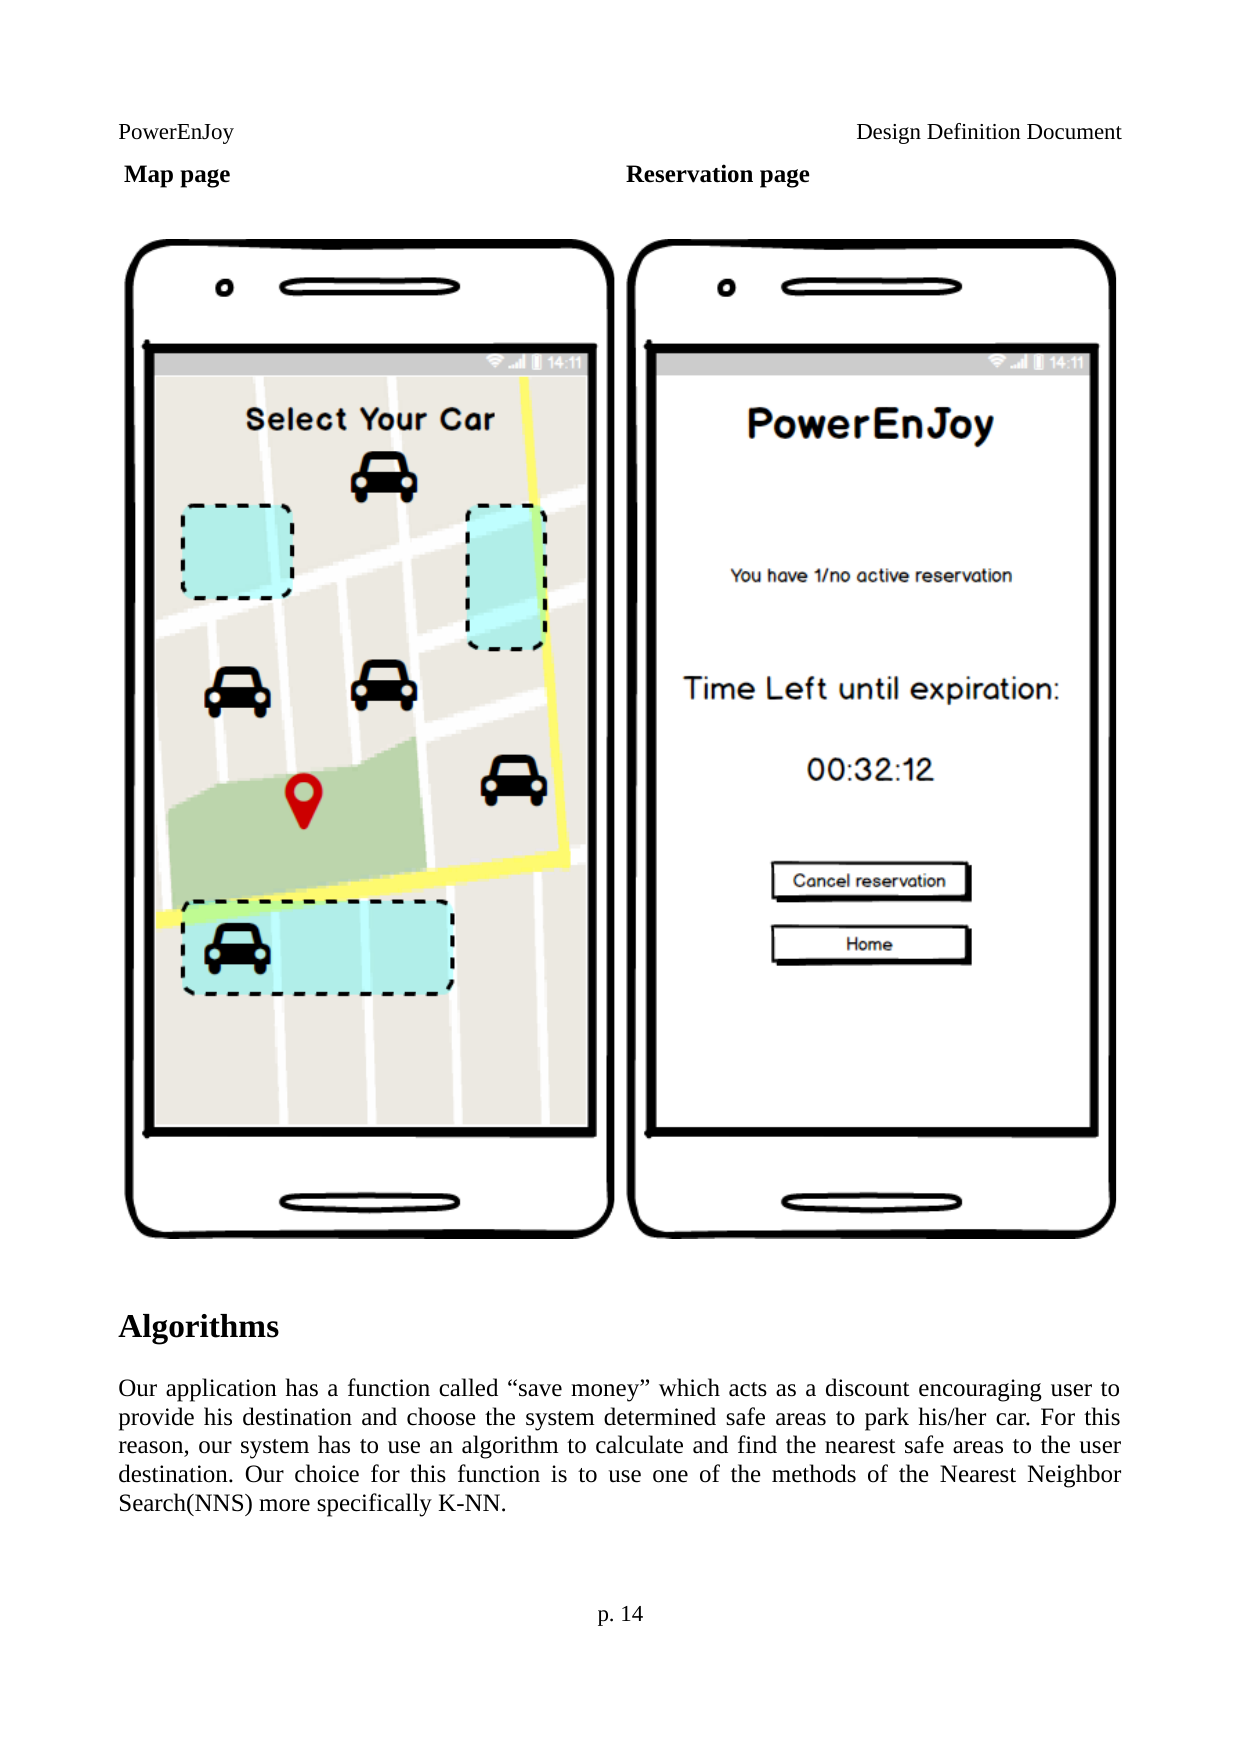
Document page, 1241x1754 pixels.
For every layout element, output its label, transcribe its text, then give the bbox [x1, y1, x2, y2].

table_header Reservation page [620, 154, 1122, 194]
table_cell [118, 194, 620, 234]
subtitle Algorithms [118, 1306, 1122, 1344]
table_cell [118, 234, 620, 1244]
table_header Map page [118, 154, 620, 194]
picture [123, 239, 615, 1239]
text Our application has a function called “save money” which acts as a discount encouraging user to provide his destination and choose the system determined safe areas to park his/her car. For this reason, our system has to use an algorithm to calculate and find the nearest safe areas to the user destination. Our choice for this function is to use one of the methods of the Nearest Neighbor Search(NNS) more specifically K-NN. [118, 1373, 1122, 1517]
table_cell [620, 234, 1122, 1244]
picture [625, 239, 1117, 1239]
table_cell [620, 194, 1122, 234]
